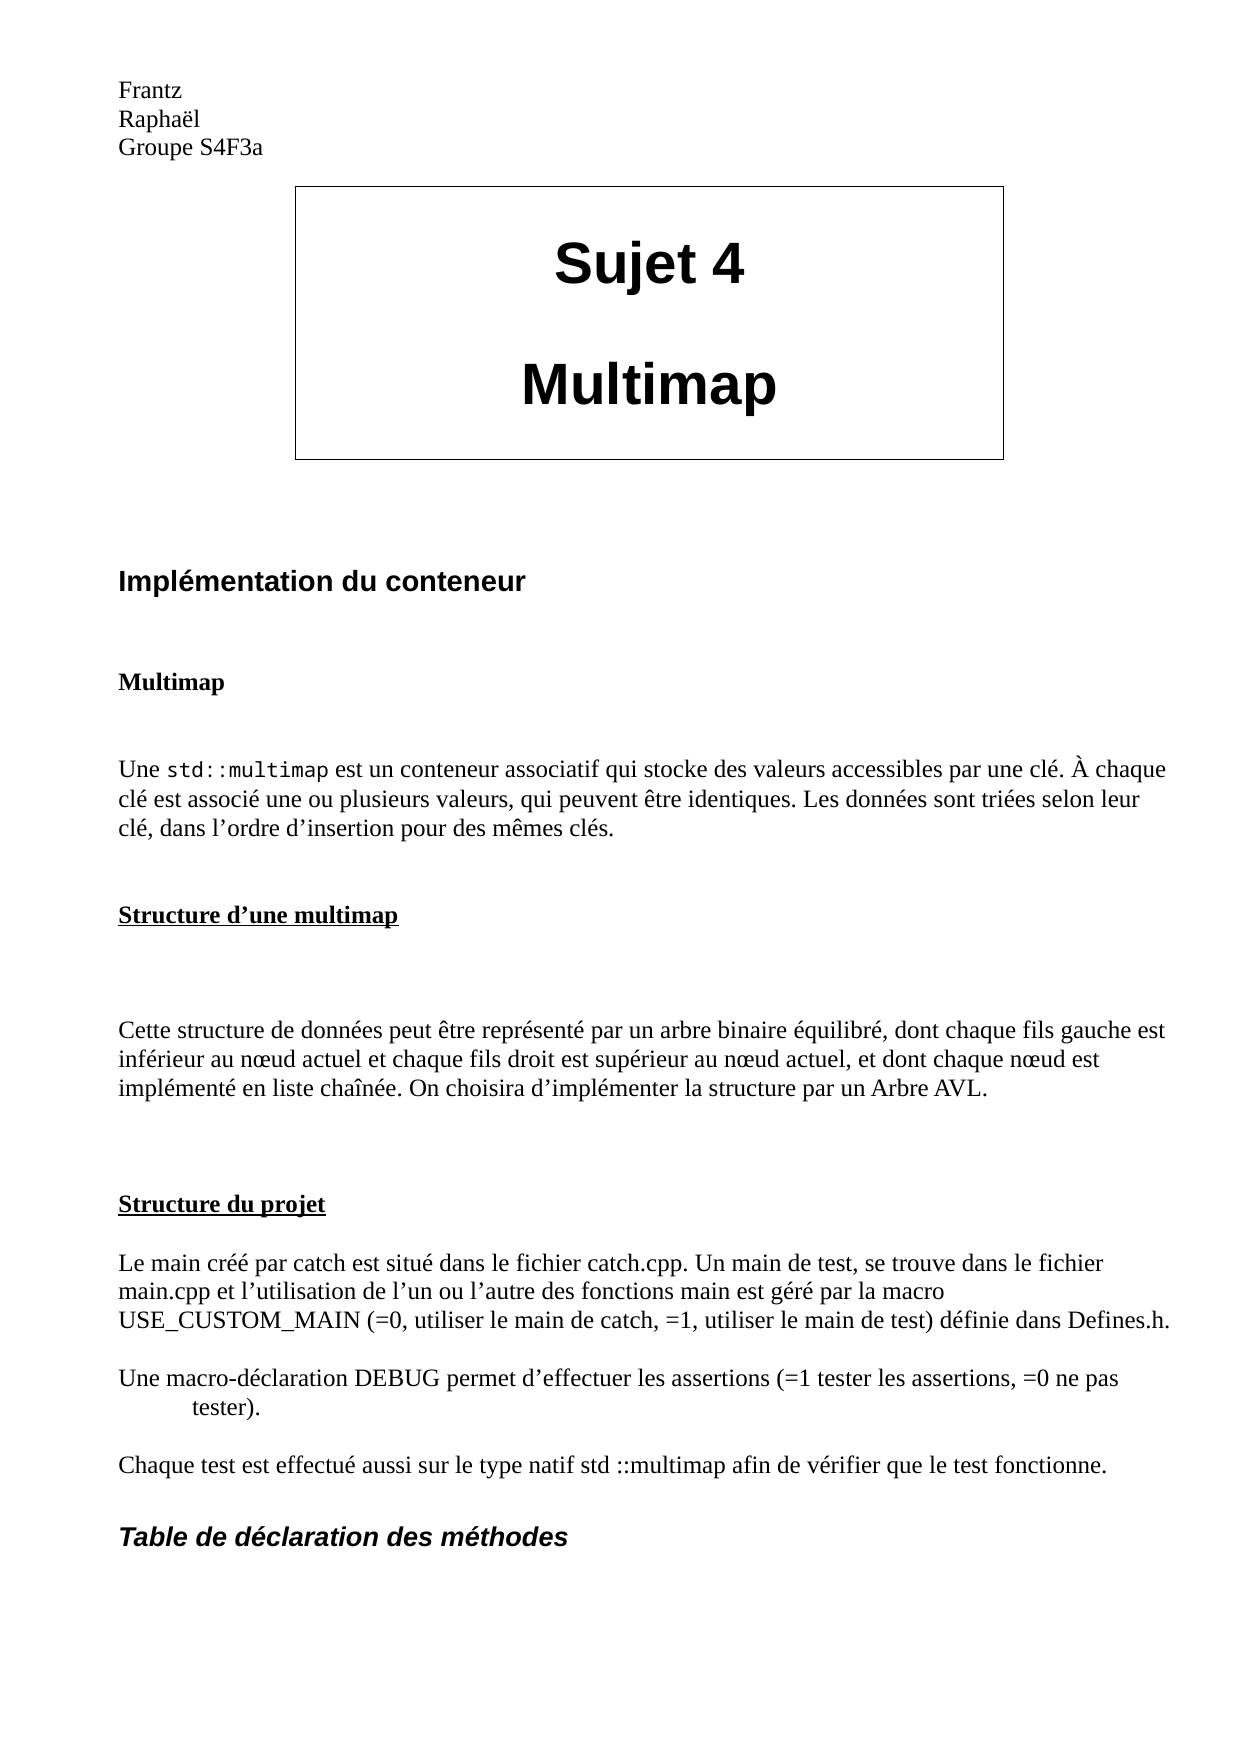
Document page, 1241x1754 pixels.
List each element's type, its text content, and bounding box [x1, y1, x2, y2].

text Le main créé par catch est situé dans le fichier catch.cpp. Un main de test, se trouve dans le fichier main.cpp et l’utilisation de l’un ou l’autre des fonctions main est géré par la macro USE_CUSTOM_MAIN (=0, utiliser le main de catch, =1, utiliser le main de test) définie dans Defines.h. [118, 1248, 1181, 1334]
text Multimap [118, 667, 1181, 696]
text Structure du projet [118, 1189, 1181, 1218]
text Cette structure de données peut être représenté par un arbre binaire équilibré, dont chaque fils gauche est inférieur au nœud actuel et chaque fils droit est supérieur au nœud actuel, et dont chaque nœud est implémenté en liste chaînée. On choisira d’implémenter la structure par un Arbre AVL. [118, 1015, 1181, 1102]
text Une macro-déclaration DEBUG permet d’effectuer les assertions (=1 tester les assertions, =0 ne pas tester). [118, 1363, 1181, 1421]
text Une std::multimap est un conteneur associatif qui stocke des valeurs accessibles par une clé. À chaque clé est associé une ou plusieurs valeurs, qui peuvent être identiques. Les données sont triées selon leur clé, dans l’ordre d’insertion pour des mêmes clés. [118, 754, 1181, 841]
text Multimap [296, 308, 1003, 459]
subtitle Table de déclaration des méthodes [118, 1521, 1181, 1552]
text Chaque test est effectué aussi sur le type natif std ::multimap afin de vérifier que le test fonctionne. [118, 1450, 1181, 1479]
subtitle Implémentation du conteneur [118, 564, 1181, 597]
text Sujet 4 [296, 187, 1003, 296]
text Structure d’une multimap [118, 900, 1181, 928]
